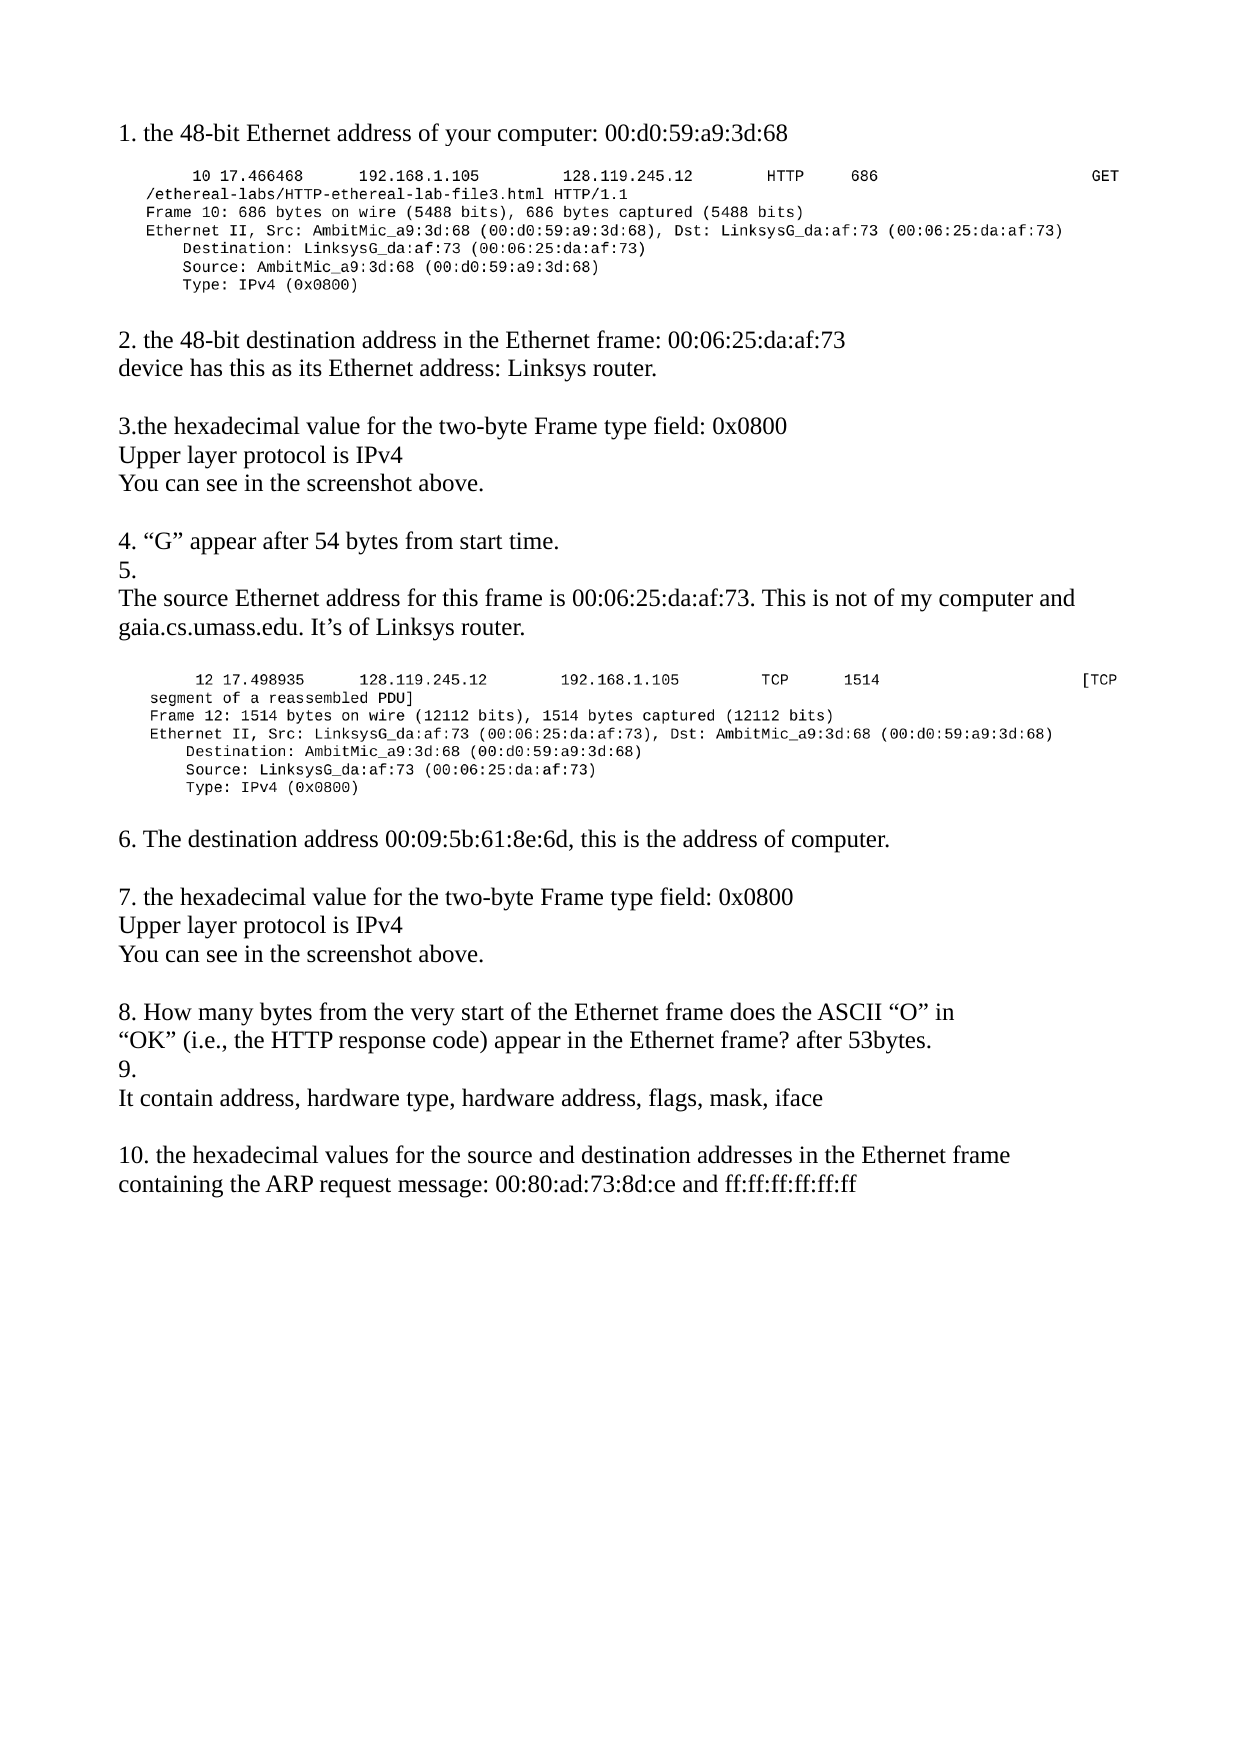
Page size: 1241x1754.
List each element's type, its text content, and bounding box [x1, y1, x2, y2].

text 5. [118, 555, 1122, 583]
text The source Ethernet address for this frame is 00:06:25:da:af:73. This is not of my computer and gaia.cs.umass.edu. It’s of Linksys router. [118, 583, 1122, 641]
text 8. How many bytes from the very start of the Ethernet frame does the ASCII “O” in [118, 997, 1122, 1026]
text 1. the 48-bit Ethernet address of your computer: 00:d0:59:a9:3d:68 [118, 118, 1122, 146]
text Upper layer protocol is IPv4 [118, 911, 1122, 939]
text “OK” (i.e., the HTTP response code) appear in the Ethernet frame? after 53bytes. [118, 1026, 1122, 1054]
text You can see in the screenshot above. [118, 939, 1122, 968]
text Upper layer protocol is IPv4 [118, 440, 1122, 468]
text 6. The destination address 00:09:5b:61:8e:6d, this is the address of computer. [118, 824, 1122, 853]
text It contain address, hardware type, hardware address, flags, mask, iface [118, 1083, 1122, 1112]
text 10. the hexadecimal values for the source and destination addresses in the Ethernet frame containing the ARP request message: 00:80:ad:73:8d:ce and ff:ff:ff:ff:ff:ff [118, 1141, 1122, 1198]
text 2. the 48-bit destination address in the Ethernet frame: 00:06:25:da:af:73 [118, 325, 1122, 353]
text 7. the hexadecimal value for the two-byte Frame type field: 0x0800 [118, 882, 1122, 911]
text 4. “G” appear after 54 bytes from start time. [118, 526, 1122, 555]
picture [118, 641, 1123, 796]
text You can see in the screenshot above. [118, 468, 1122, 497]
text device has this as its Ethernet address: Linksys router. [118, 353, 1122, 382]
picture [118, 146, 1123, 296]
text 9. [118, 1054, 1122, 1083]
text 3.the hexadecimal value for the two-byte Frame type field: 0x0800 [118, 411, 1122, 440]
